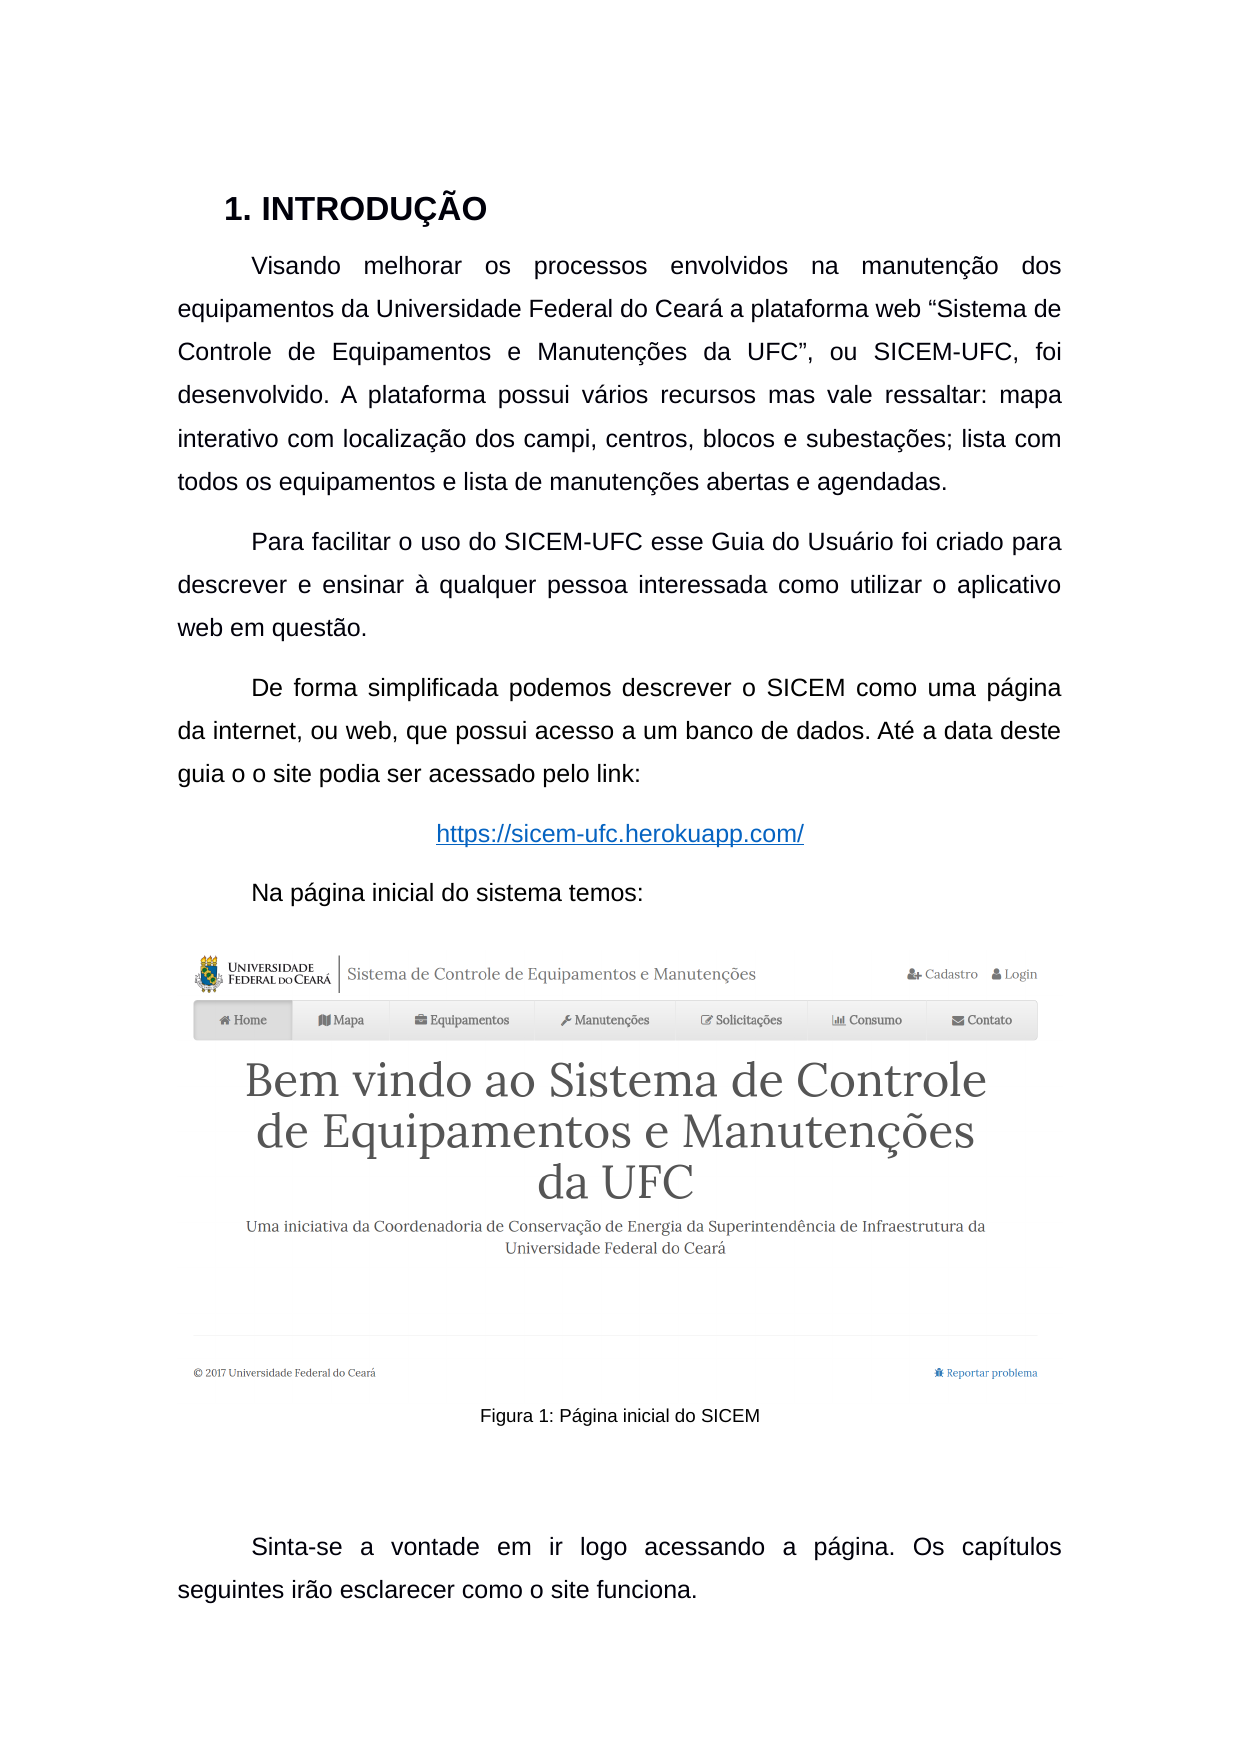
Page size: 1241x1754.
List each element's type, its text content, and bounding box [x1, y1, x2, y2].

text Figura 1: Página inicial do SICEM [177, 1404, 1063, 1426]
text Na página inicial do sistema temos: [177, 878, 1063, 907]
text Para facilitar o uso do SICEM-UFC esse Guia do Usuário foi criado para descrever e ensinar à qualquer pessoa interessada como utilizar o aplicativo web em questão. [177, 526, 1063, 641]
subtitle INTRODUÇÃO [215, 189, 1063, 228]
text Visando melhorar os processos envolvidos na manutenção dos equipamentos da Universidade Federal do Ceará a plataforma web “Sistema de Controle de Equipamentos e Manutenções da UFC”, ou SICEM-UFC, foi desenvolvido. A plataforma possui vários recursos mas vale ressaltar: mapa interativo com localização dos campi, centros, blocos e subestações; lista com todos os equipamentos e lista de manutenções abertas e agendadas. [177, 251, 1063, 495]
text De forma simplificada podemos descrever o SICEM como uma página da internet, ou web, que possui acesso a um banco de dados. Até a data deste guia o o site podia ser acessado pelo link: [177, 672, 1063, 787]
text Sinta-se a vontade em ir logo acessando a página. Os capítulos seguintes irão esclarecer como o site funciona. [177, 1532, 1063, 1603]
picture [177, 950, 1063, 1404]
text https://sicem-ufc.herokuapp.com/ [177, 818, 1063, 847]
